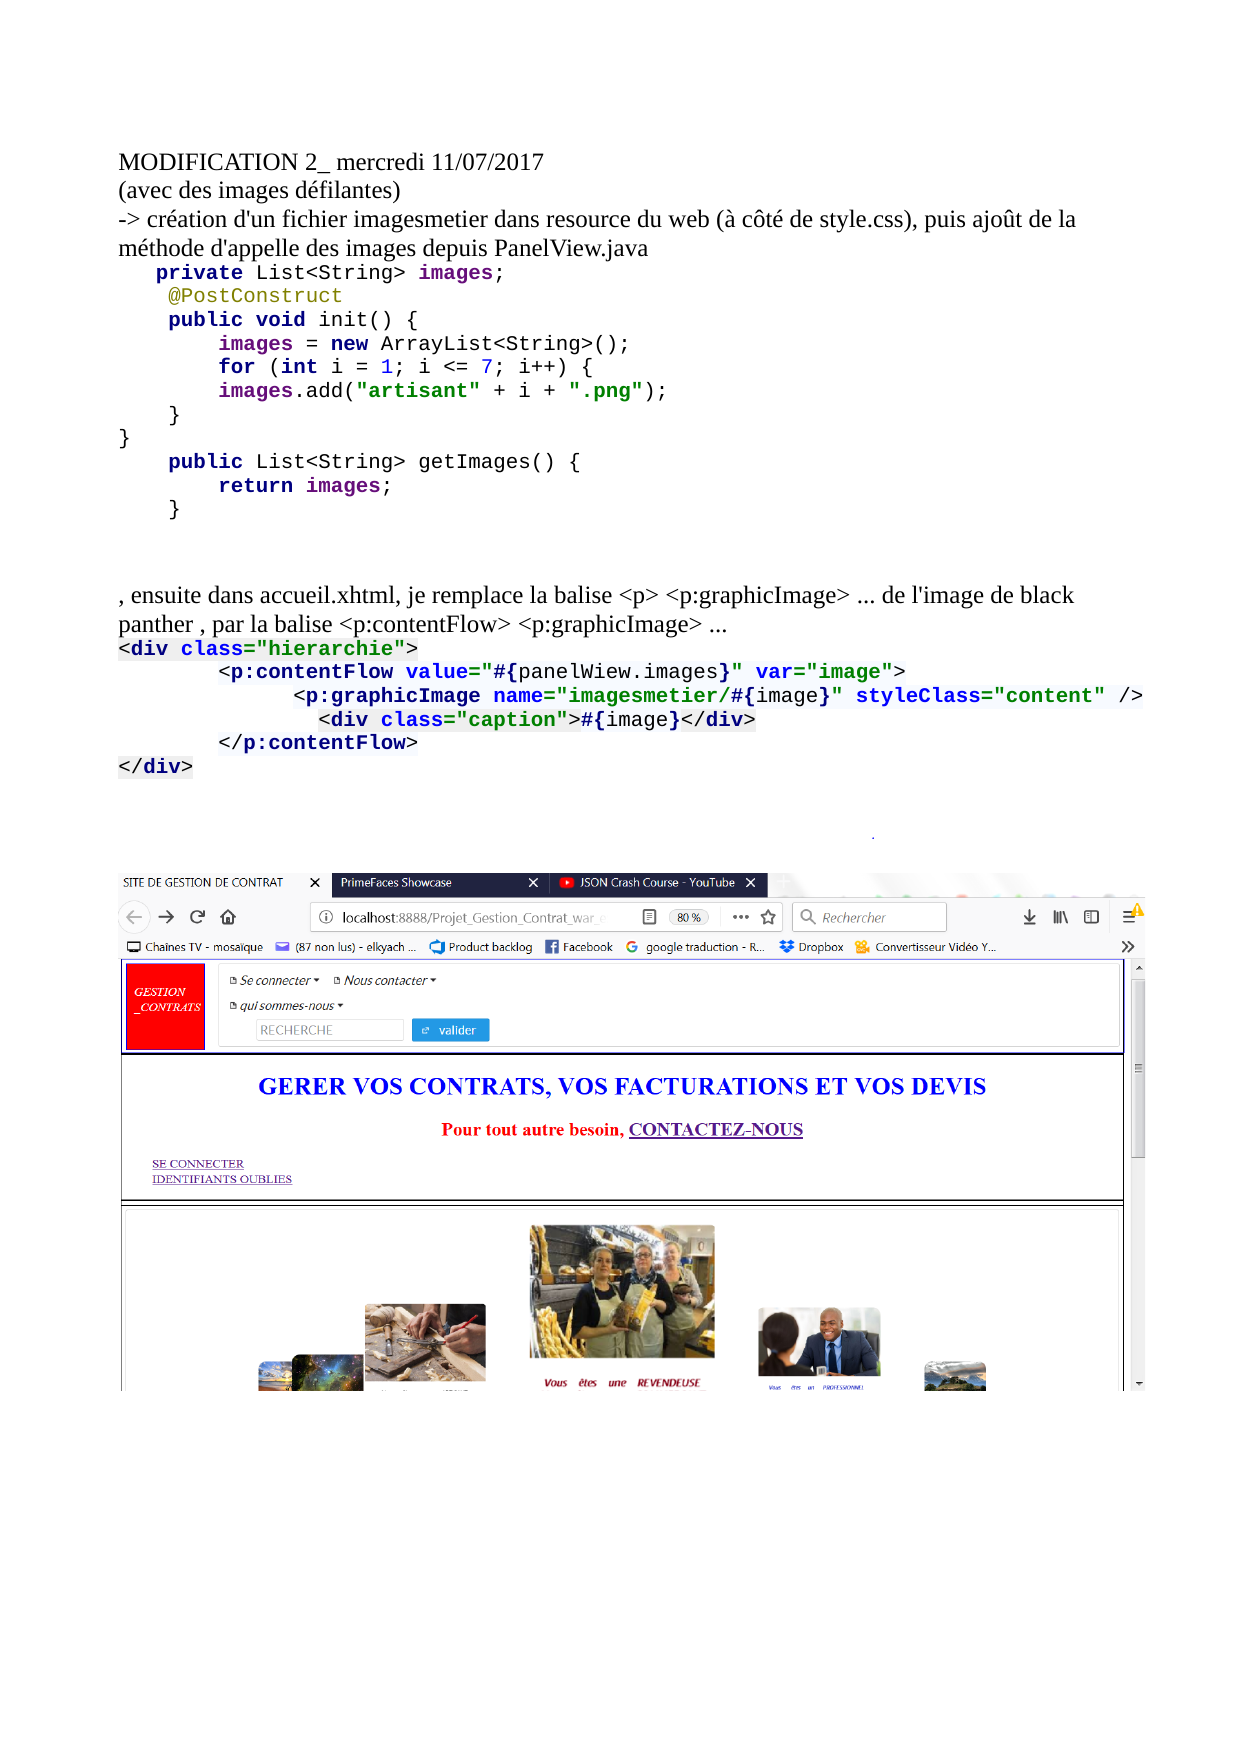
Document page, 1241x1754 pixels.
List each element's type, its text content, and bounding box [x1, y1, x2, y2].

text } [118, 404, 1145, 427]
text <p:contentFlow value="#{panelWiew.images}" var="image"> [118, 661, 1145, 685]
text -> création d'un fichier imagesmetier dans resource du web (à côté de style.css), puis ajoût de la méthode d'appelle des images depuis PanelView.java [118, 204, 1145, 262]
text } [118, 498, 1145, 522]
text <div class="caption">#{image}</div> [118, 709, 1145, 732]
text } [118, 427, 1145, 451]
text images = new ArrayList<String>(); [118, 333, 1145, 356]
text @PostConstruct [118, 286, 1145, 309]
text , ensuite dans accueil.xhtml, je remplace la balise <p> <p:graphicImage> ... de l'image de black panther , par la balise <p:contentFlow> <p:graphicImage> ... [118, 580, 1145, 638]
picture [118, 837, 1146, 1391]
text (avec des images défilantes) [118, 176, 1145, 204]
text private List<String> images; [118, 262, 1145, 286]
text public List<String> getImages() { [118, 451, 1145, 475]
text <div class="hierarchie"> [118, 638, 1145, 661]
text return images; [118, 475, 1145, 498]
text MODIFICATION 2_ mercredi 11/07/2017 [118, 147, 1145, 176]
text public void init() { [118, 309, 1145, 333]
text </p:contentFlow> [118, 732, 1145, 756]
text for (int i = 1; i <= 7; i++) { [118, 356, 1145, 380]
text <p:graphicImage name="imagesmetier/#{image}" styleClass="content" /> [118, 685, 1145, 709]
text images.add("artisant" + i + ".png"); [118, 380, 1145, 404]
text </div> [118, 756, 1145, 779]
